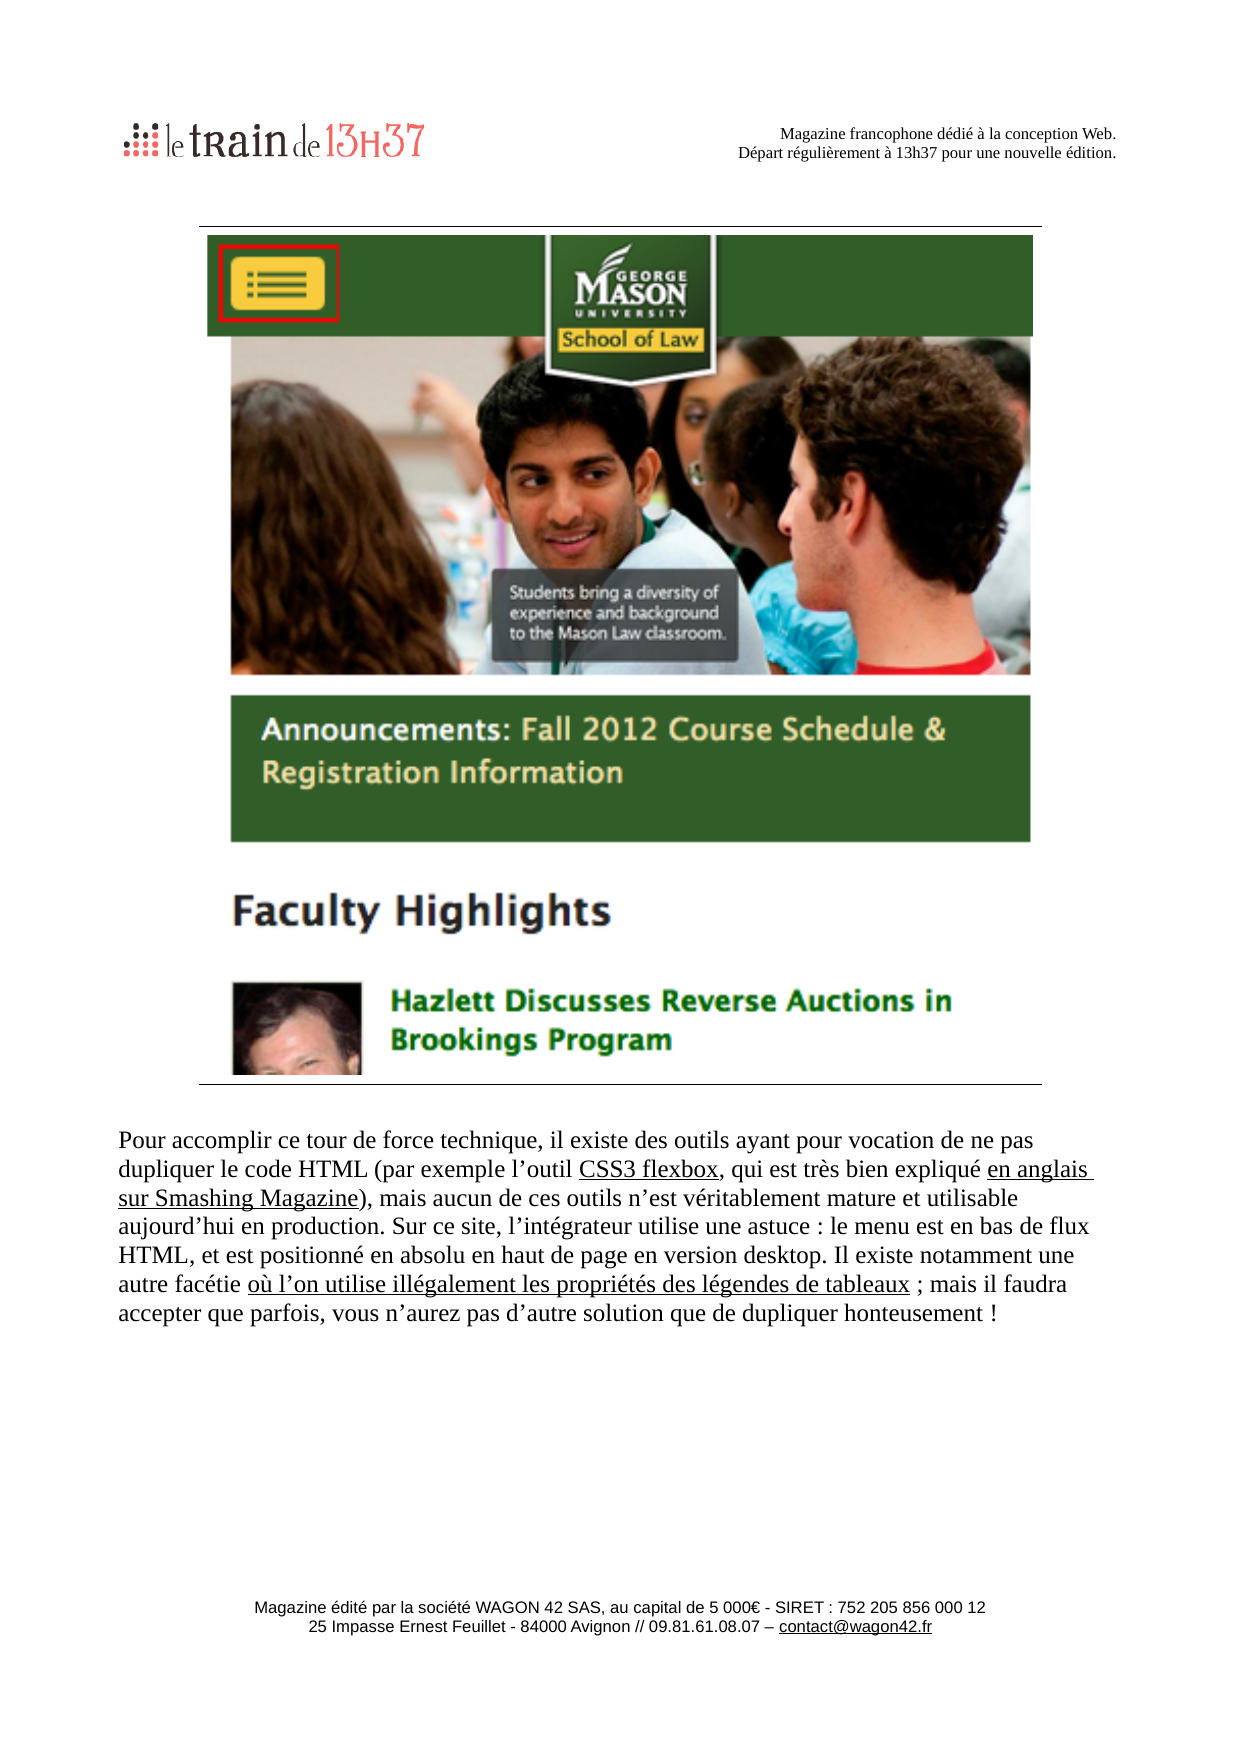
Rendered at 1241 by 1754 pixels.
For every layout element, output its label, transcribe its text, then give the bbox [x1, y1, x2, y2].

picture [123, 123, 425, 157]
picture [207, 235, 1033, 1075]
text Pour accomplir ce tour de force technique, il existe des outils ayant pour vocation de ne pas dupliquer le code HTML (par exemple l’outil CSS3 flexbox, qui est très bien expliqué en anglais sur Smashing Magazine), mais aucun de ces outils n’est véritablement mature et utilisable aujourd’hui en production. Sur ce site, l’intégrateur utilise une astuce : le menu est en bas de flux HTML, et est positionné en absolu en haut de page en version desktop. Il existe notamment une autre facétie où l’on utilise illégalement les propriétés des légendes de tableaux ; mais il faudra accepter que parfois, vous n’aurez pas d’autre solution que de dupliquer honteusement ! [118, 1125, 1122, 1326]
